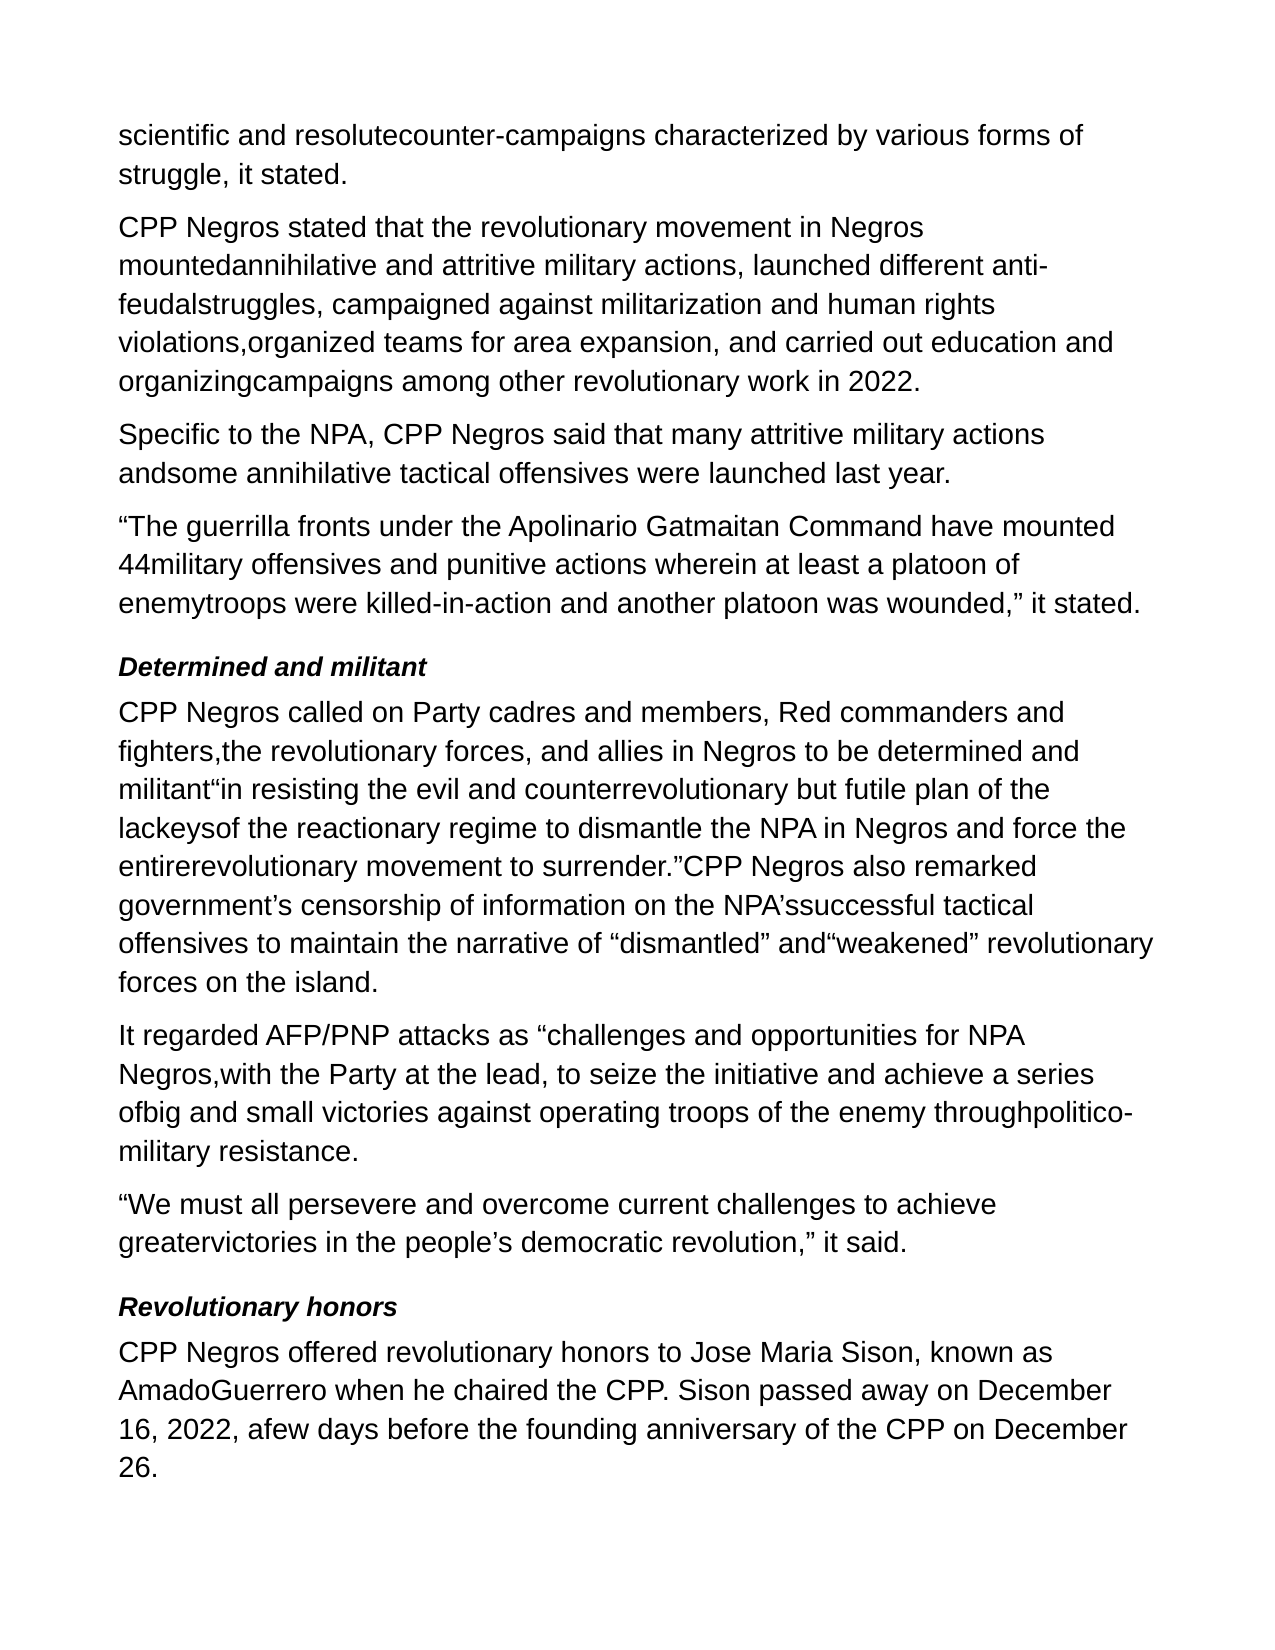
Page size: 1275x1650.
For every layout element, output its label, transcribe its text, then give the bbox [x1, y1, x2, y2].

text Specific to the NPA, CPP Negros said that many attritive military actions andsome annihilative tactical offensives were launched last year. [118, 417, 1157, 489]
subtitle Determined and militant [118, 651, 1157, 683]
subtitle Revolutionary honors [118, 1291, 1157, 1322]
text CPP Negros offered revolutionary honors to Jose Maria Sison, known as AmadoGuerrero when he chaired the CPP. Sison passed away on December 16, 2022, afew days before the founding anniversary of the CPP on December 26. [118, 1335, 1157, 1484]
text “We must all persevere and overcome current challenges to achieve greatervictories in the people’s democratic revolution,” it said. [118, 1187, 1157, 1259]
text CPP Negros stated that the revolutionary movement in Negros mountedannihilative and attritive military actions, launched different anti-feudalstruggles, campaigned against militarization and human rights violations,organized teams for area expansion, and carried out education and organizingcampaigns among other revolutionary work in 2022. [118, 210, 1157, 397]
text CPP Negros called on Party cadres and members, Red commanders and fighters,the revolutionary forces, and allies in Negros to be determined and militant“in resisting the evil and counterrevolutionary but futile plan of the lackeysof the reactionary regime to dismantle the NPA in Negros and force the entirerevolutionary movement to surrender.”CPP Negros also remarked government’s censorship of information on the NPA’ssuccessful tactical offensives to maintain the narrative of “dismantled” and“weakened” revolutionary forces on the island. [118, 695, 1157, 998]
text It regarded AFP/PNP attacks as “challenges and opportunities for NPA Negros,with the Party at the lead, to seize the initiative and achieve a series ofbig and small victories against operating troops of the enemy throughpolitico-military resistance. [118, 1018, 1157, 1167]
text scientific and resolutecounter-campaigns characterized by various forms of struggle, it stated. [118, 118, 1157, 190]
text “The guerrilla fronts under the Apolinario Gatmaitan Command have mounted 44military offensives and punitive actions wherein at least a platoon of enemytroops were killed-in-action and another platoon was wounded,” it stated. [118, 509, 1157, 619]
